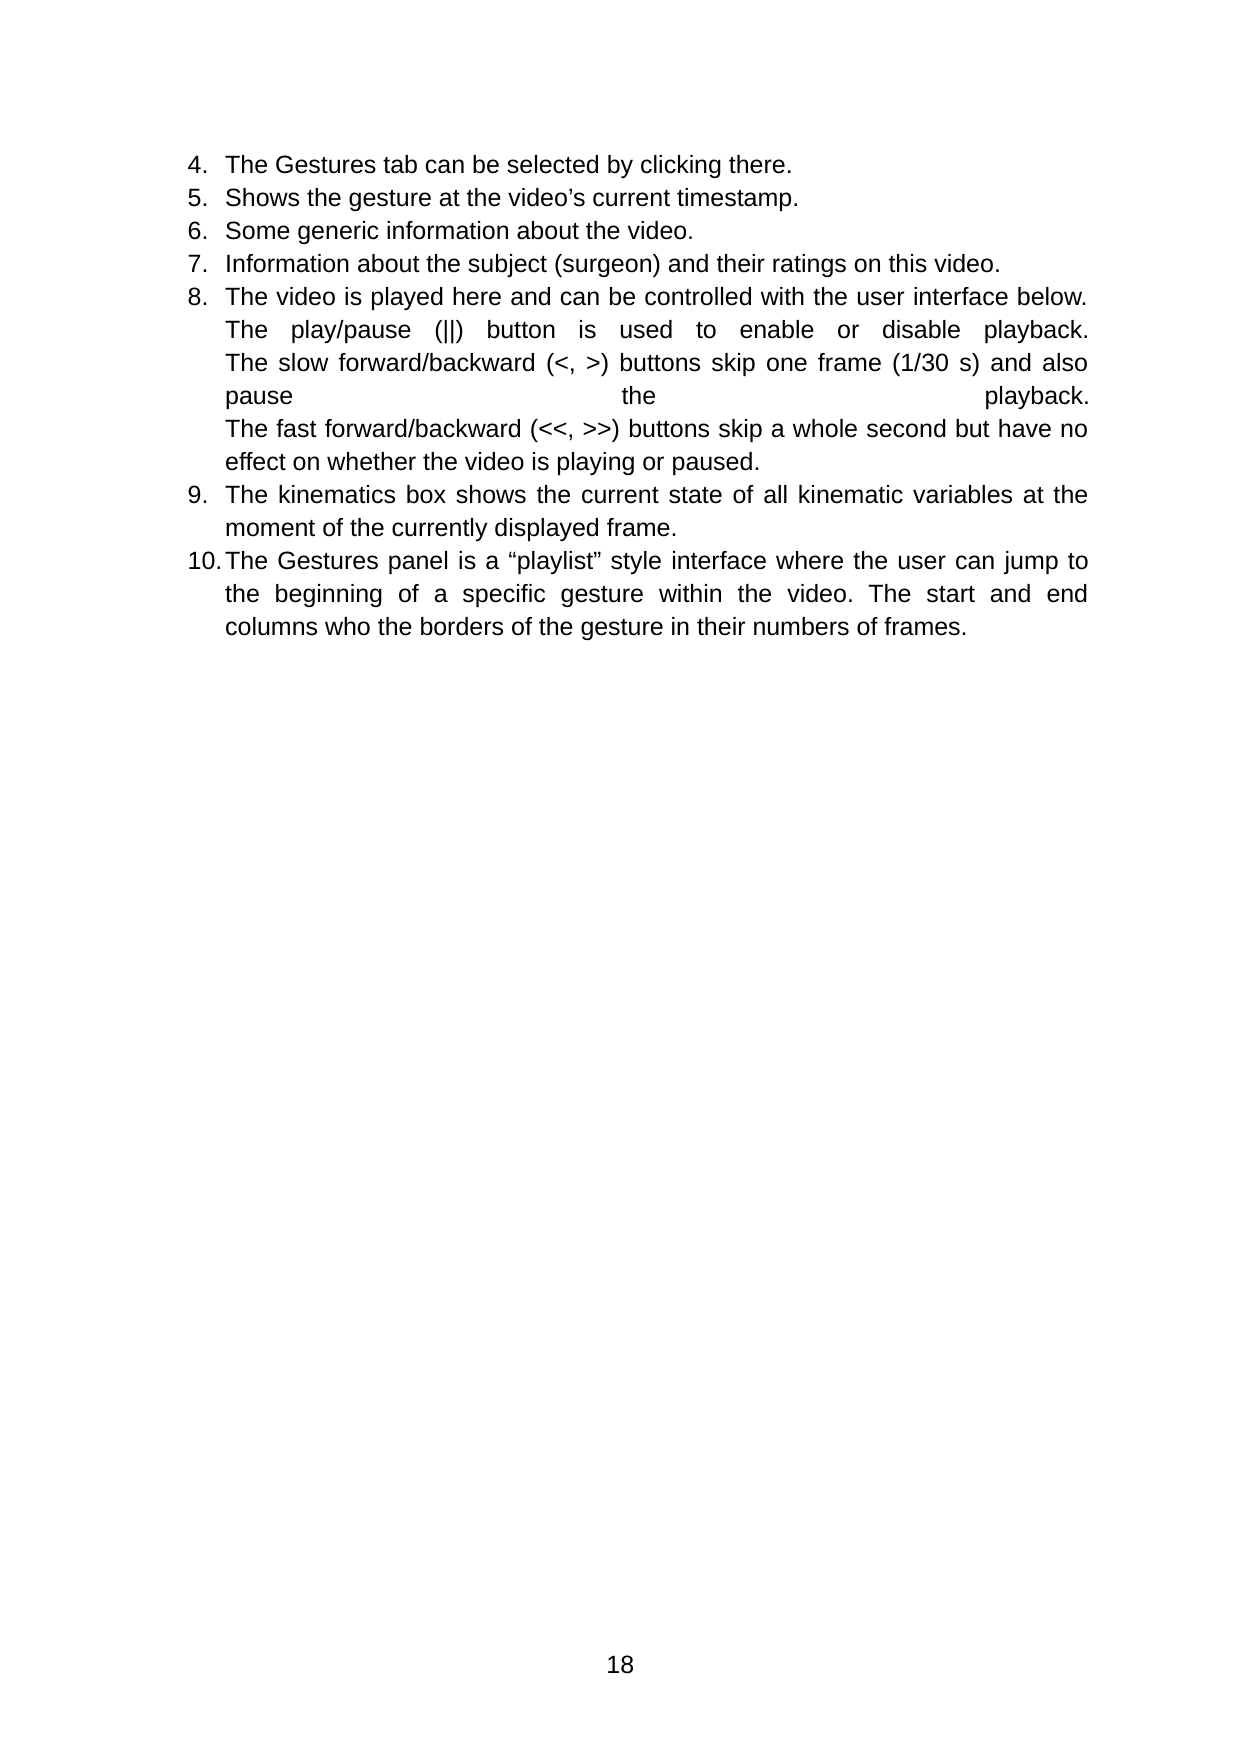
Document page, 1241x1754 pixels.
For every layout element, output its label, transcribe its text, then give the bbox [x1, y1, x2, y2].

list Shows the gesture at the video’s current timestamp. [187, 183, 1090, 212]
list Some generic information about the video. [187, 216, 1090, 245]
list The Gestures tab can be selected by clicking there. [187, 150, 1090, 179]
list The kinematics box shows the current state of all kinematic variables at the moment of the currently displayed frame. [187, 480, 1090, 542]
list The video is played here and can be controlled with the user interface below. The play/pause (||) button is used to enable or disable playback. The slow forward/backward (<, >) buttons skip one frame (1/30 s) and also pause the playback. The fast forward/backward (<<, >>) buttons skip a whole second but have no effect on whether the video is playing or paused. [187, 282, 1090, 476]
list The Gestures panel is a “playlist” style interface where the user can jump to the beginning of a specific gesture within the video. The start and end columns who the borders of the gesture in their numbers of frames. [187, 546, 1090, 641]
list Information about the subject (surgeon) and their ratings on this video. [187, 249, 1090, 278]
